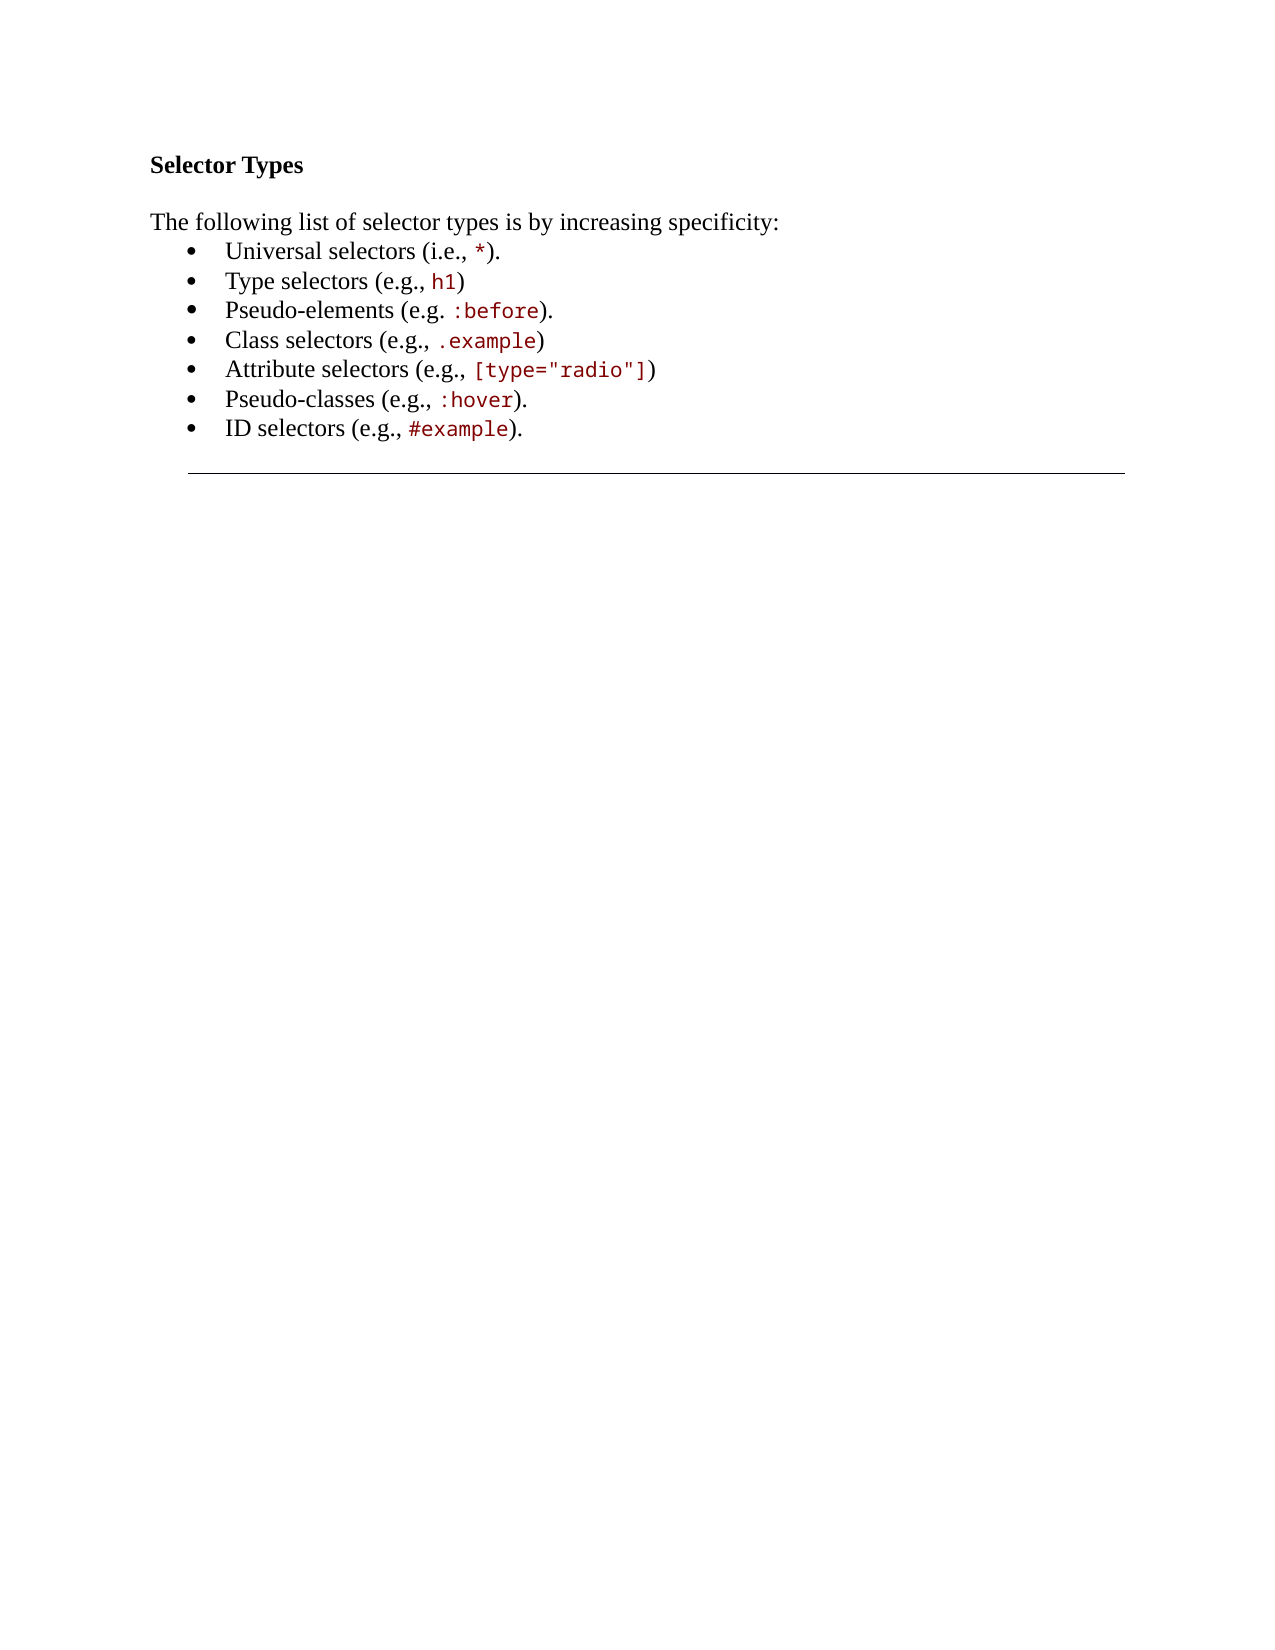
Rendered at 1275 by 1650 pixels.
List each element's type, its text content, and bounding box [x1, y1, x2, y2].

list Pseudo-classes (e.g., :hover). [187, 384, 1125, 413]
list Universal selectors (i.e., *). [187, 236, 1125, 266]
list Class selectors (e.g., .example) [187, 325, 1125, 354]
text The following list of selector types is by increasing specificity: [150, 207, 1125, 236]
text Selector Types [150, 150, 1125, 179]
list ID selectors (e.g., #example). [187, 413, 1125, 443]
list Attribute selectors (e.g., [type="radio"]) [187, 354, 1125, 384]
list Pseudo-elements (e.g. :before). [187, 295, 1125, 325]
list Type selectors (e.g., h1) [187, 266, 1125, 295]
